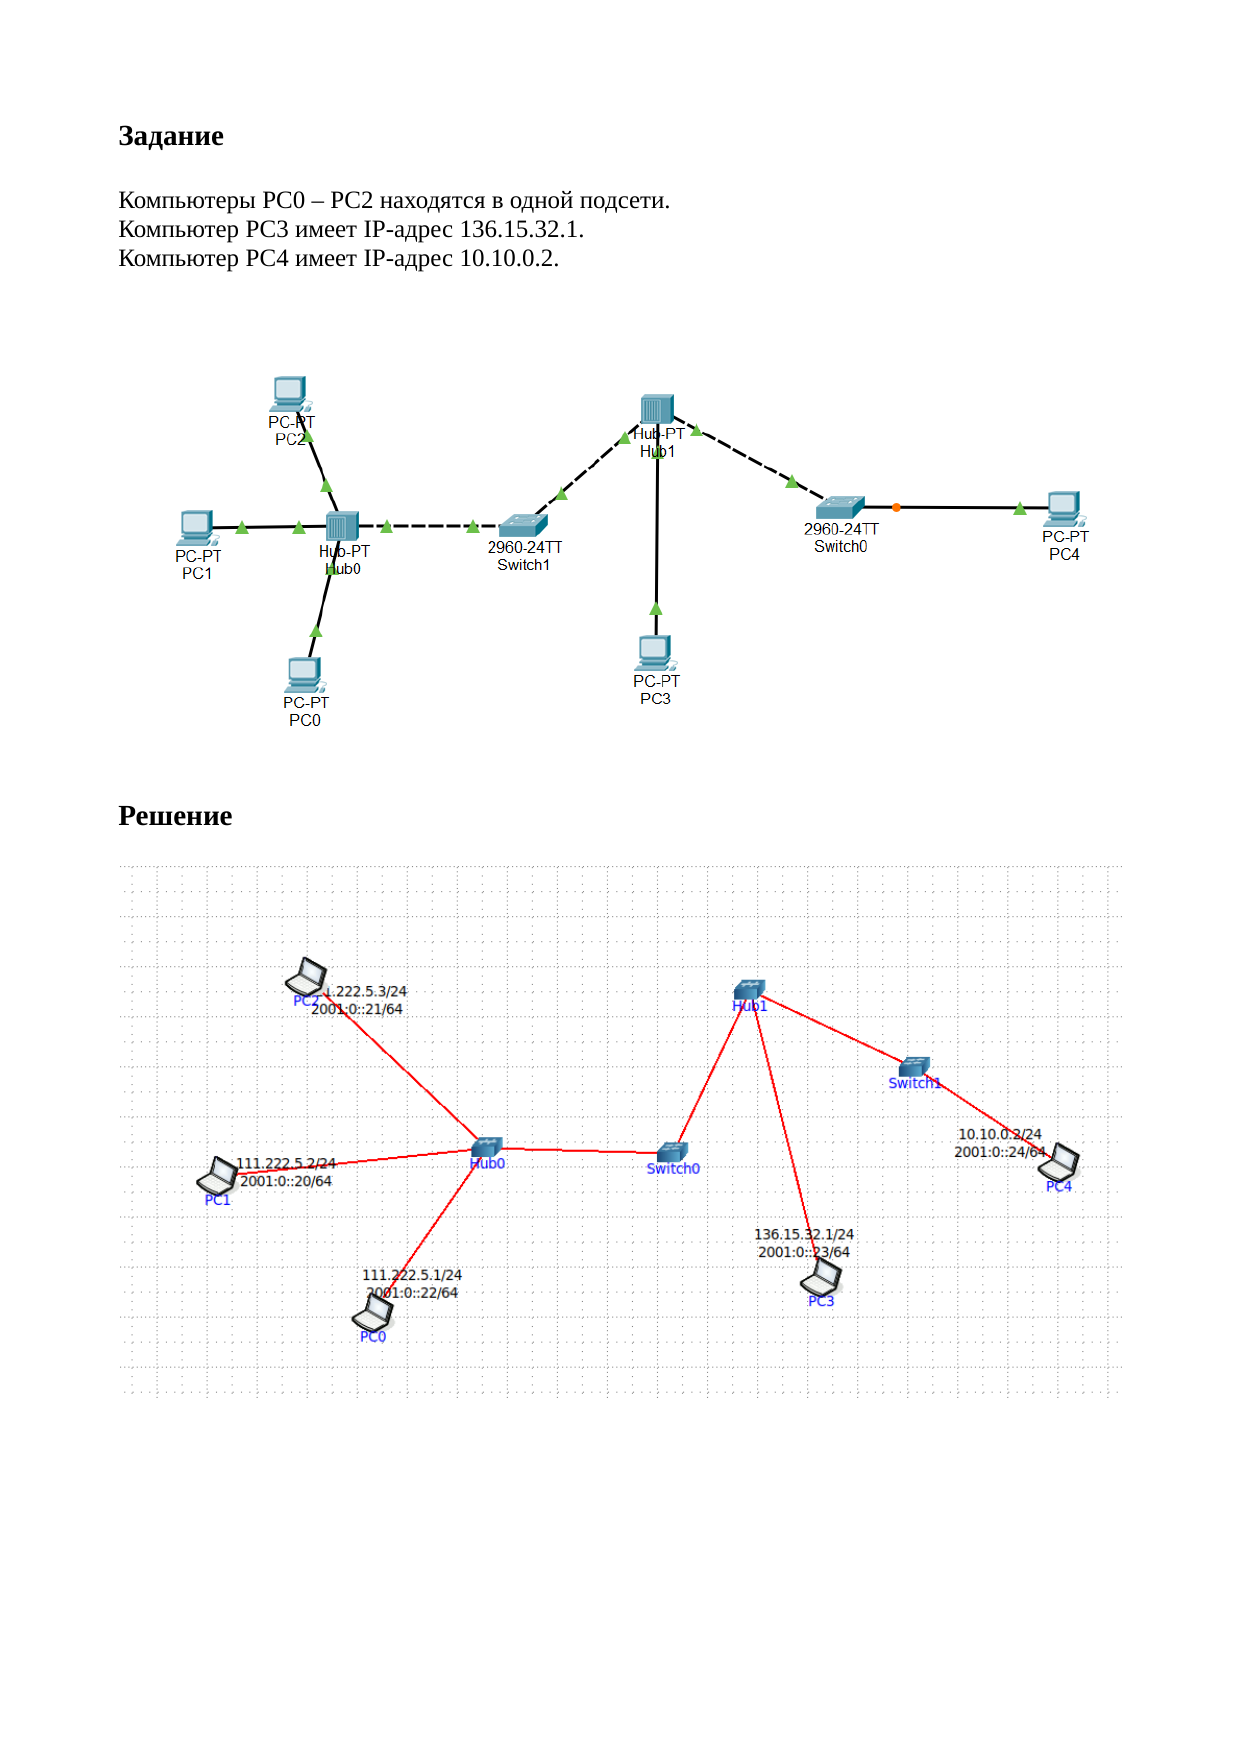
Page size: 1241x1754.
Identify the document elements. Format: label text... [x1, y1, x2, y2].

text Компьютеры PC0 – PC2 находятся в одной подсети. [118, 185, 1122, 214]
text Компьютер PC3 имеет IP-адрес 136.15.32.1. [118, 214, 1122, 243]
picture [118, 300, 1139, 769]
text Решение [118, 798, 1122, 831]
text Компьютер PC4 имеет IP-адрес 10.10.0.2. [118, 243, 1122, 271]
picture [118, 864, 1123, 1399]
text Задание [118, 118, 1122, 152]
